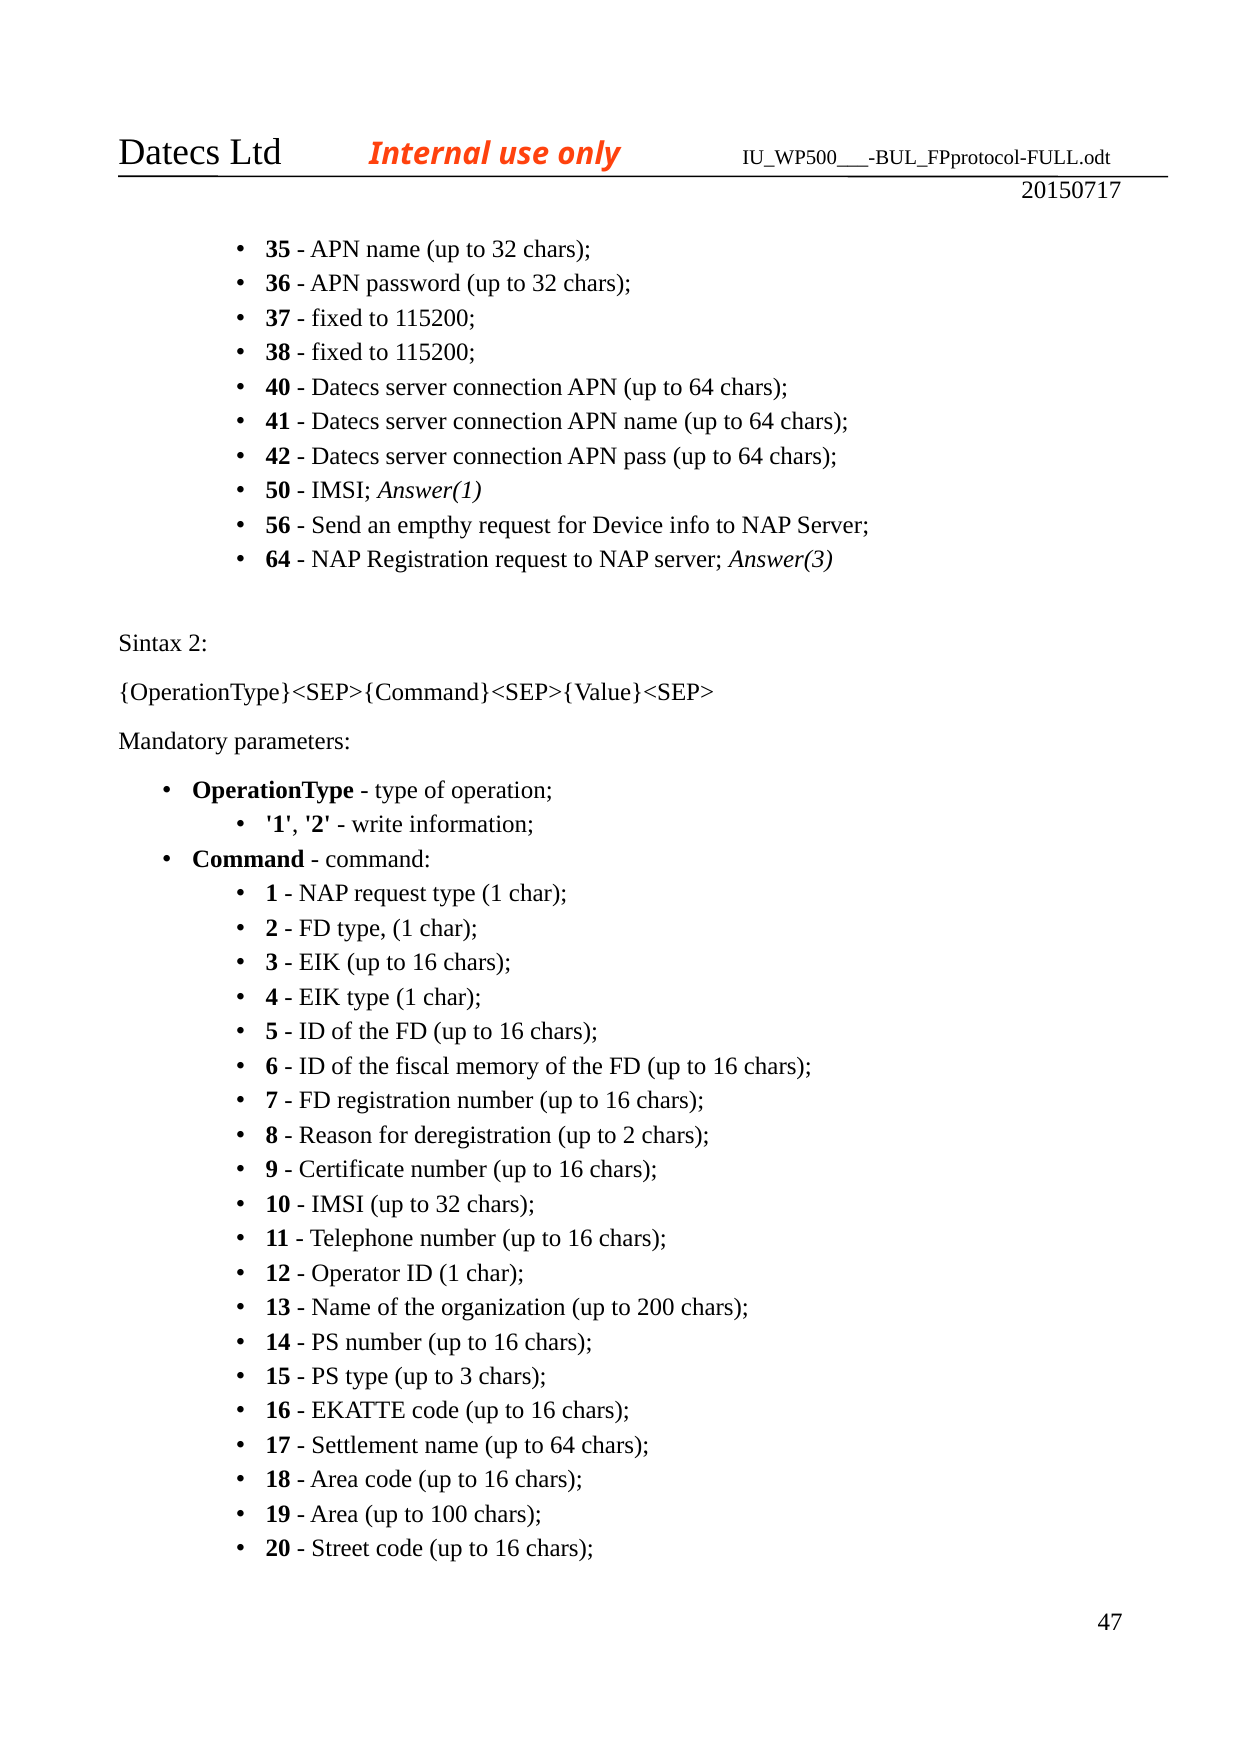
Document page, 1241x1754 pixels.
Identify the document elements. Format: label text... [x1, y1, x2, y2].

list 40 - Datecs server connection APN (up to 64 chars); [236, 372, 1122, 401]
list 19 - Area (up to 100 chars); [236, 1499, 1122, 1528]
list 42 - Datecs server connection APN pass (up to 64 chars); [236, 441, 1122, 469]
list 20 - Street code (up to 16 chars); [236, 1533, 1122, 1562]
list 12 - Operator ID (1 char); [236, 1258, 1122, 1286]
text Mandatory parameters: [118, 726, 1122, 754]
list 13 - Name of the organization (up to 200 chars); [236, 1292, 1122, 1321]
list 5 - ID of the FD (up to 16 chars); [236, 1016, 1122, 1045]
list 1 - NAP request type (1 char); [236, 878, 1122, 907]
list '1', '2' - write information; [236, 809, 1122, 838]
list 16 - EKATTE code (up to 16 chars); [236, 1396, 1122, 1424]
list 7 - FD registration number (up to 16 chars); [236, 1085, 1122, 1114]
list 36 - APN password (up to 32 chars); [236, 268, 1122, 297]
list 37 - fixed to 115200; [236, 303, 1122, 332]
list 64 - NAP Registration request to NAP server; Answer(3) [236, 544, 1122, 573]
list 17 - Settlement name (up to 64 chars); [236, 1430, 1122, 1459]
text {OperationType}<SEP>{Command}<SEP>{Value}<SEP> [118, 677, 1122, 706]
list 41 - Datecs server connection APN name (up to 64 chars); [236, 406, 1122, 435]
list 18 - Area code (up to 16 chars); [236, 1464, 1122, 1493]
list 9 - Certificate number (up to 16 chars); [236, 1154, 1122, 1183]
list 14 - PS number (up to 16 chars); [236, 1327, 1122, 1355]
list OperationType - type of operation; [162, 775, 1122, 804]
list 2 - FD type, (1 char); [236, 913, 1122, 942]
list 3 - EIK (up to 16 chars); [236, 947, 1122, 976]
list Command - command: [162, 844, 1122, 873]
list 11 - Telephone number (up to 16 chars); [236, 1223, 1122, 1252]
list 6 - ID of the fiscal memory of the FD (up to 16 chars); [236, 1051, 1122, 1079]
list 50 - IMSI; Answer(1) [236, 475, 1122, 504]
list 38 - fixed to 115200; [236, 337, 1122, 366]
list 10 - IMSI (up to 32 chars); [236, 1189, 1122, 1217]
list 8 - Reason for deregistration (up to 2 chars); [236, 1120, 1122, 1148]
text Sintax 2: [118, 593, 1122, 656]
list 56 - Send an empthy request for Device info to NAP Server; [236, 510, 1122, 538]
list 35 - APN name (up to 32 chars); [236, 234, 1122, 263]
list 4 - EIK type (1 char); [236, 982, 1122, 1011]
list 15 - PS type (up to 3 chars); [236, 1361, 1122, 1390]
